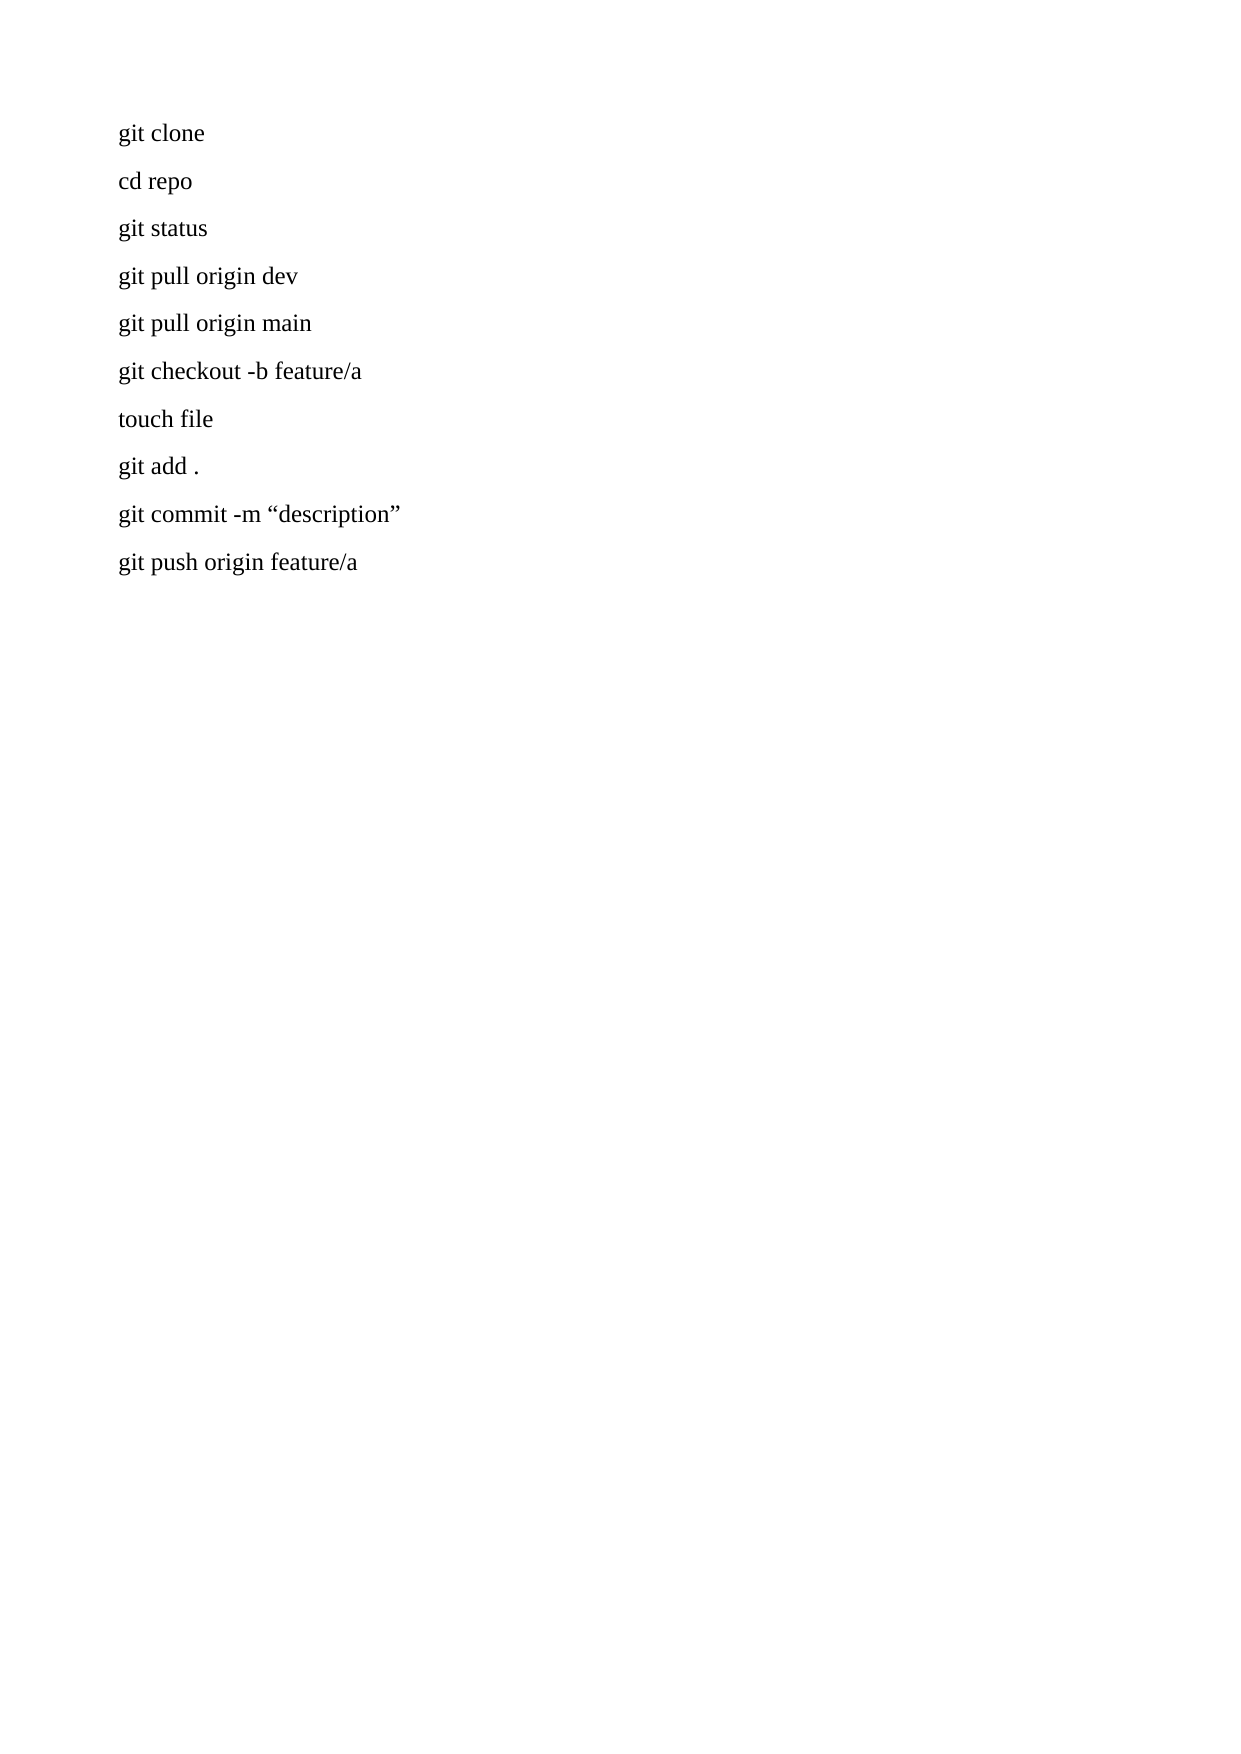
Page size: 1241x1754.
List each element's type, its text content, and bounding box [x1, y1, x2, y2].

text git checkout -b feature/a [118, 356, 1122, 385]
text git pull origin dev [118, 261, 1122, 290]
text cd repo [118, 166, 1122, 194]
text touch file [118, 404, 1122, 432]
text git clone [118, 118, 1122, 147]
text git add . [118, 451, 1122, 480]
text git push origin feature/a [118, 547, 1122, 575]
text git commit -m “description” [118, 499, 1122, 528]
text git status [118, 213, 1122, 242]
text git pull origin main [118, 308, 1122, 337]
